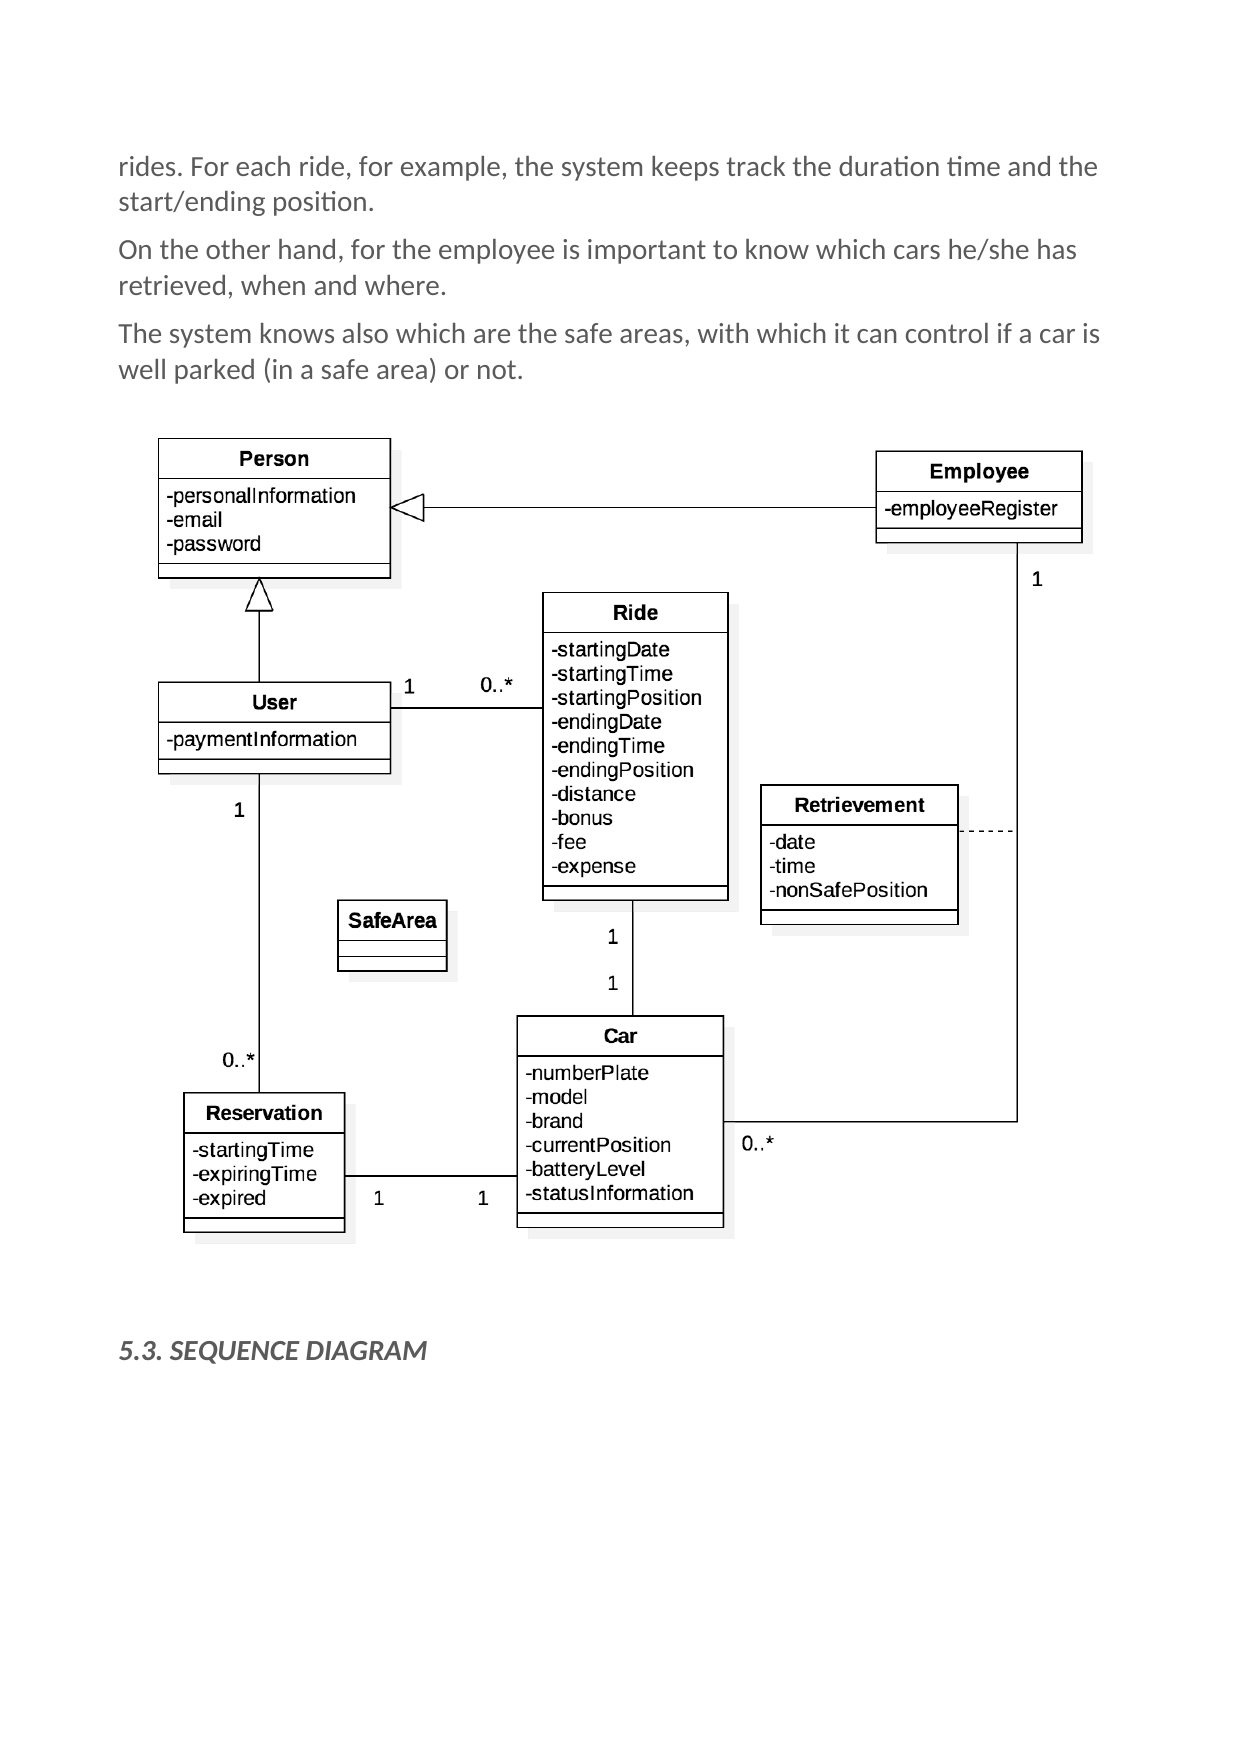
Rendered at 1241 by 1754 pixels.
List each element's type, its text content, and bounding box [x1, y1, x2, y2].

text On the other hand, for the employee is important to know which cars he/she has retrieved, when and where. [118, 231, 1122, 303]
text 5.3. SEQUENCE DIAGRAM [118, 1332, 1122, 1368]
text rides. For each ride, for example, the system keeps track the duration time and the start/ending position. [118, 148, 1122, 219]
text The system knows also which are the safe areas, with which it can control if a car is well parked (in a safe area) or not. [118, 315, 1122, 386]
picture [118, 398, 1121, 1272]
